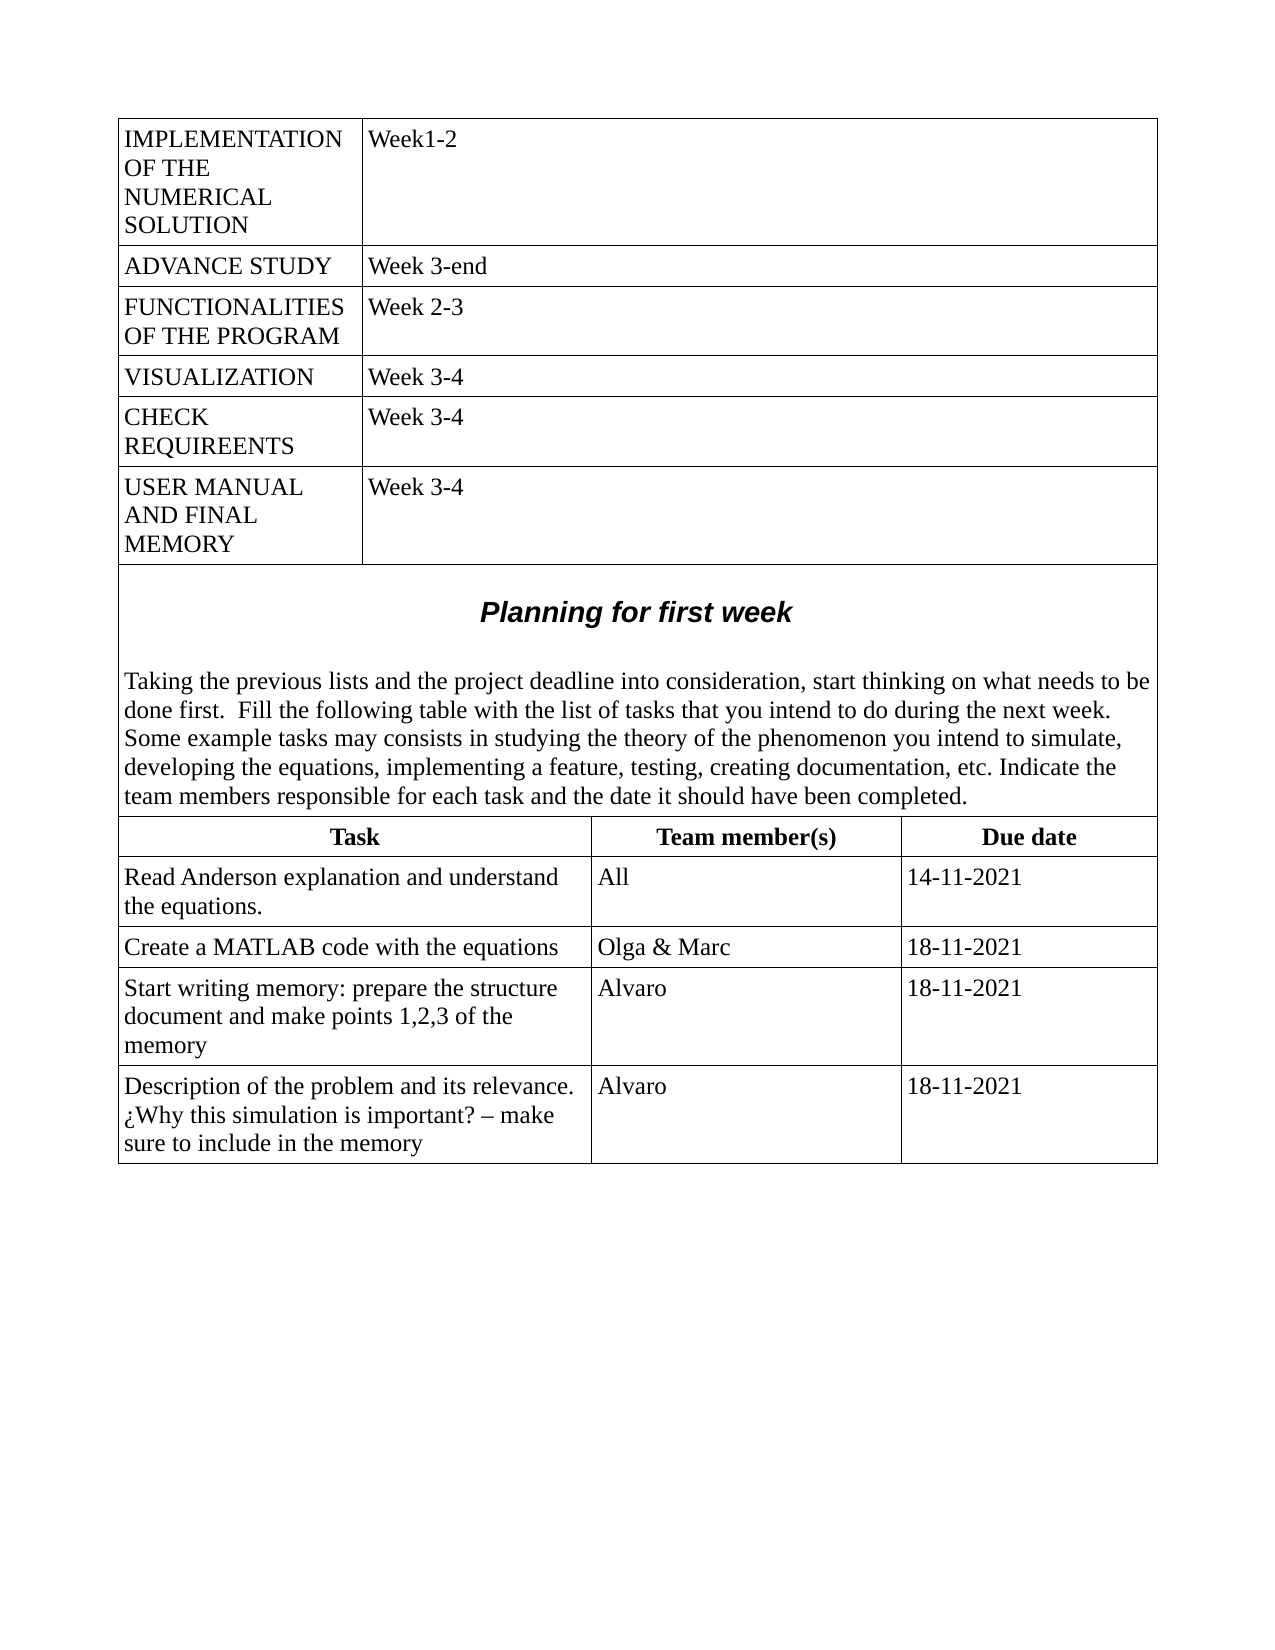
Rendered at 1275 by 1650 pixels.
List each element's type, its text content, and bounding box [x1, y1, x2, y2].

table_cell 14-11-2021 [902, 857, 1157, 926]
table_cell Alvaro [592, 968, 901, 1065]
table_cell 18-11-2021 [902, 927, 1157, 966]
table_cell Alvaro [592, 1066, 901, 1163]
table_cell Due date [902, 817, 1157, 856]
table_cell Task [119, 817, 591, 856]
table_cell Planning for first week Taking the previous lists and the project deadline into consideration, start thinking on what needs to be done first. Fill the following table with the list of tasks that you intend to do during the next week. Some example tasks may consists in studying the theory of the phenomenon you intend to simulate, developing the equations, implementing a feature, testing, creating documentation, etc. Indicate the team members responsible for each task and the date it should have been completed. [119, 565, 1157, 816]
table_cell Description of the problem and its relevance. ¿Why this simulation is important? – make sure to include in the memory [119, 1066, 591, 1163]
table_cell Week 2-3 [363, 287, 1157, 355]
table_cell Week 3-4 [363, 356, 1157, 396]
table_cell Team member(s) [592, 817, 901, 856]
table_cell ADVANCE STUDY [119, 246, 362, 286]
table_cell All [592, 857, 901, 926]
table_cell USER MANUAL AND FINAL MEMORY [119, 467, 362, 564]
table_cell Create a MATLAB code with the equations [119, 927, 591, 966]
table_cell CHECK REQUIREENTS [119, 397, 362, 466]
table_cell VISUALIZATION [119, 356, 362, 396]
table_cell Week1-2 [363, 119, 1157, 245]
table_cell 18-11-2021 [902, 968, 1157, 1065]
table_cell FUNCTIONALITIES OF THE PROGRAM [119, 287, 362, 355]
table_cell Start writing memory: prepare the structure document and make points 1,2,3 of the memory [119, 968, 591, 1065]
table_cell Week 3-4 [363, 397, 1157, 466]
table_cell Olga & Marc [592, 927, 901, 966]
table_cell 18-11-2021 [902, 1066, 1157, 1163]
table_cell Week 3-end [363, 246, 1157, 286]
table_cell IMPLEMENTATION OF THE NUMERICAL SOLUTION [119, 119, 362, 245]
table_cell Week 3-4 [363, 467, 1157, 564]
table_cell Read Anderson explanation and understand the equations. [119, 857, 591, 926]
